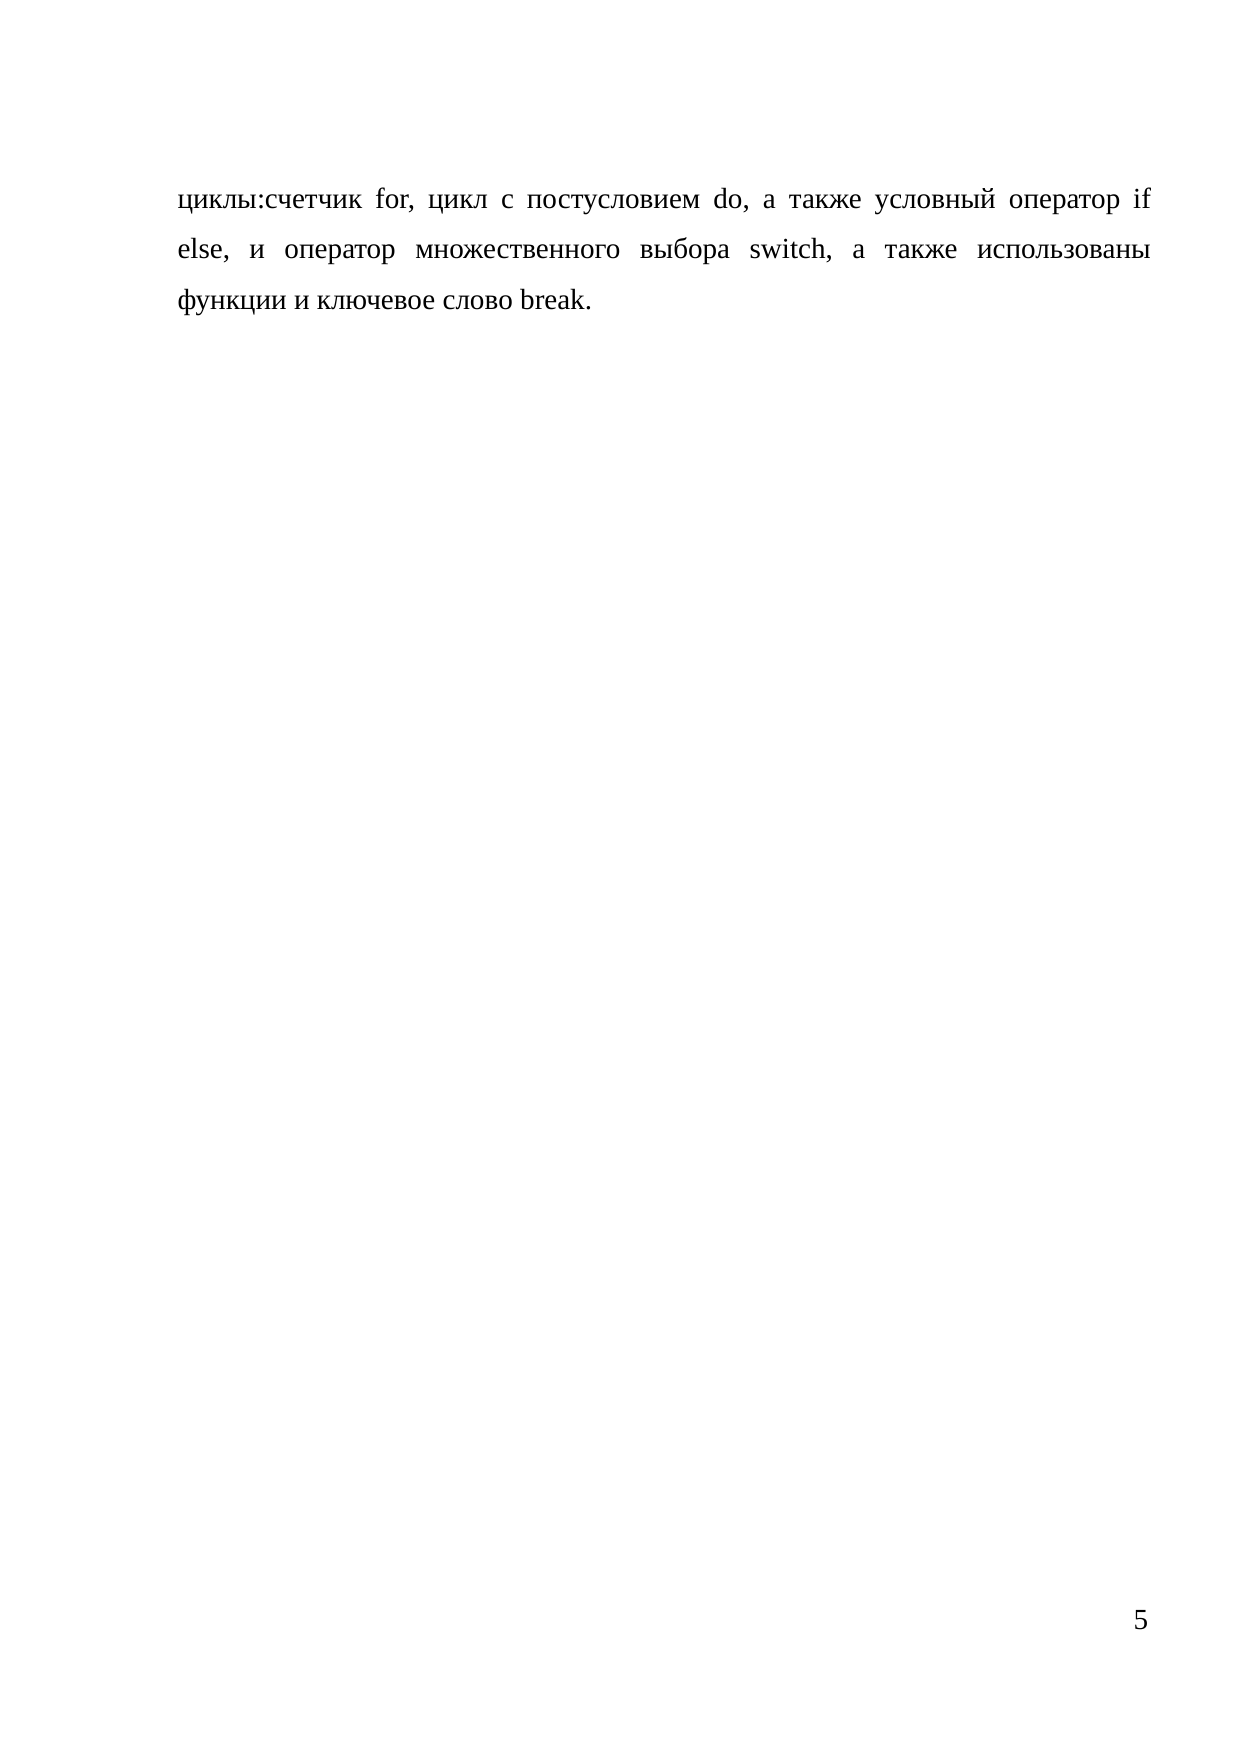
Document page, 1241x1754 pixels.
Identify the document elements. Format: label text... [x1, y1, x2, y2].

text циклы:счетчик for, цикл с постусловием do, а также условный оператор if else, и оператор множественного выбора switch, а также использованы функции и ключевое слово break. [177, 181, 1152, 315]
